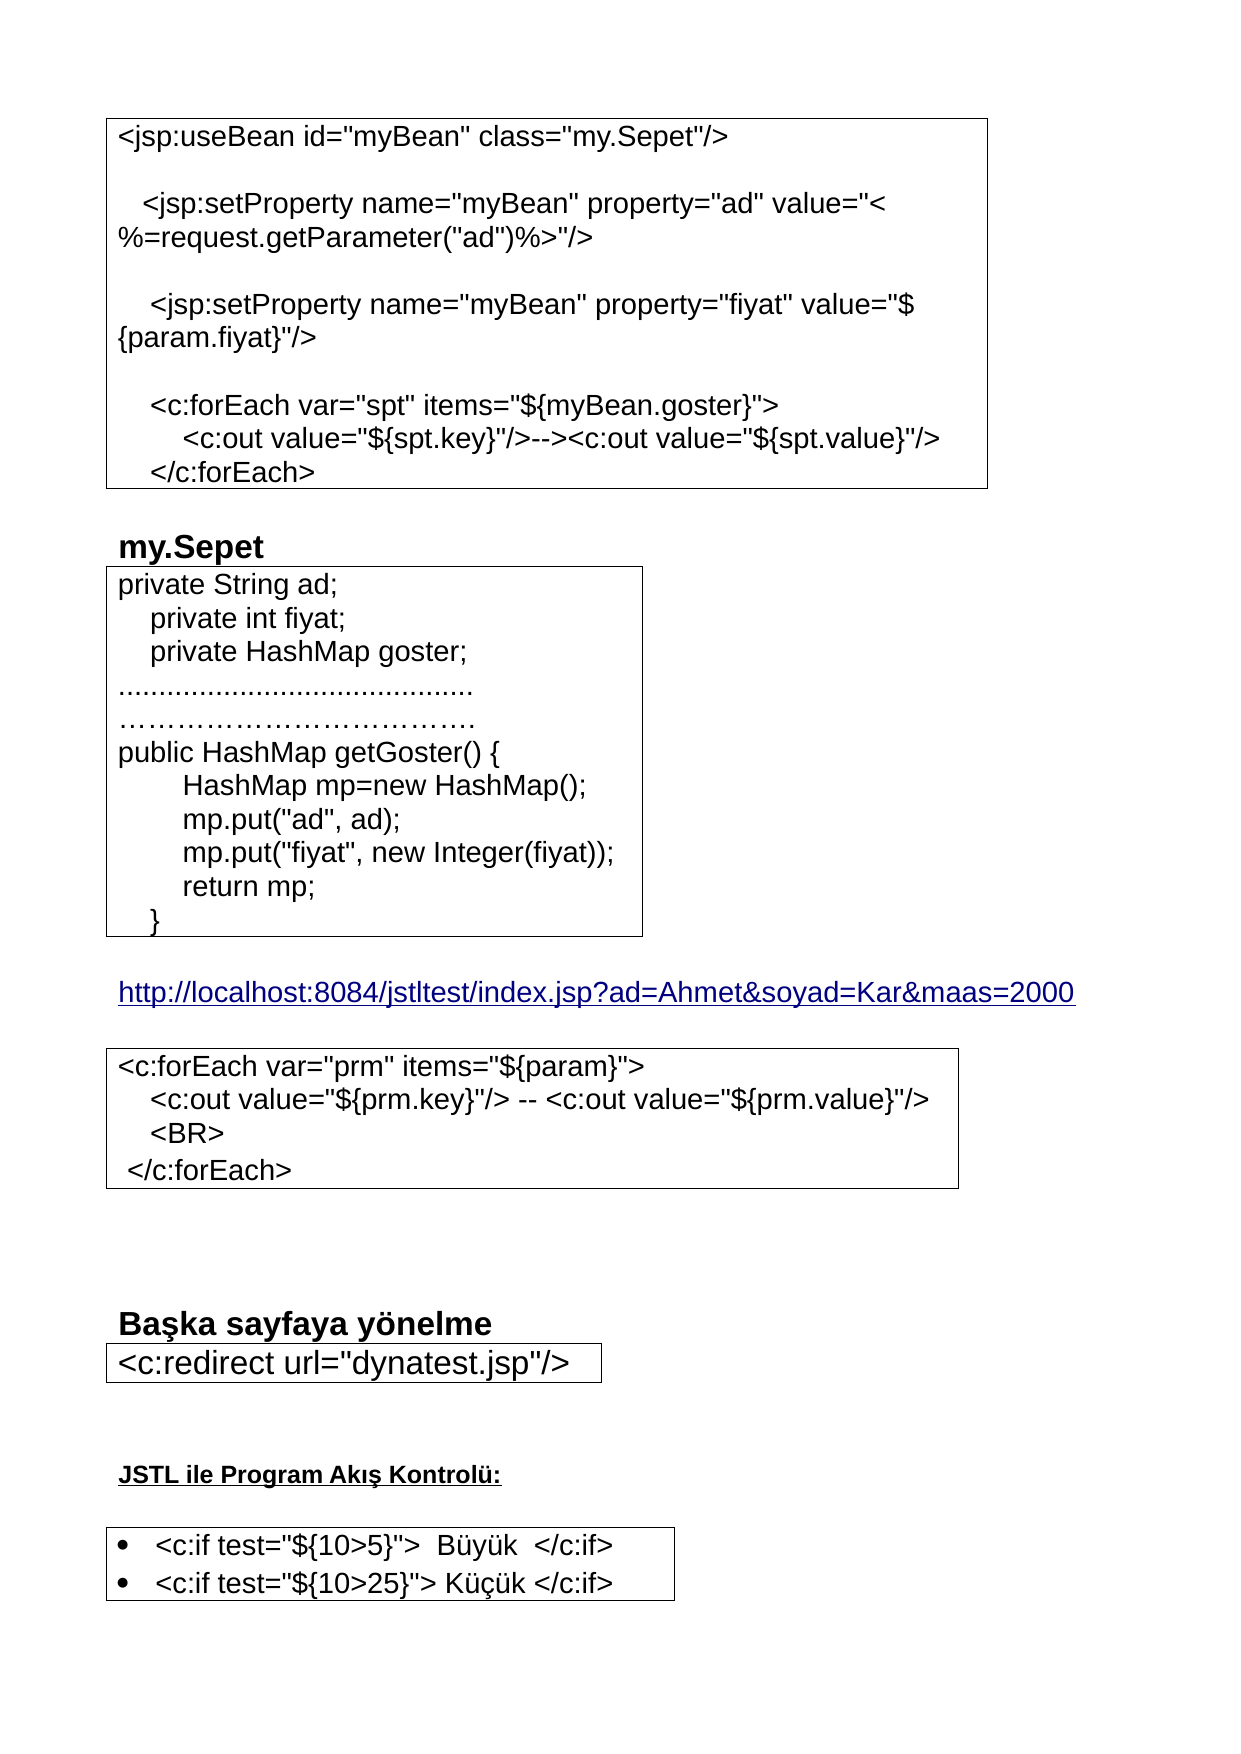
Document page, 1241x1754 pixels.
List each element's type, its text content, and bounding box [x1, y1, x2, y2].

text JSTL ile Program Akış Kontrolü: [118, 1460, 1122, 1488]
table_header <c:if test="${10>5}"> Büyük </c:if> <c:if test="${10>25}"> Küçük </c:if> [107, 1528, 674, 1600]
table_header <c:redirect url="dynatest.jsp"/> [107, 1344, 601, 1382]
text Başka sayfaya yönelme [118, 1304, 1122, 1342]
table_header <c:forEach var="prm" items="${param}"> <c:out value="${prm.key}"/> -- <c:out value="${prm.value}"/> <BR> </c:forEach> [107, 1049, 958, 1188]
table_header <jsp:useBean id="myBean" class="my.Sepet"/> <jsp:setProperty name="myBean" property="ad" value="<%=request.getParameter("ad")%>"/> <jsp:setProperty name="myBean" property="fiyat" value="${param.fiyat}"/> <c:forEach var="spt" items="${myBean.goster}"> <c:out value="${spt.key}"/>--><c:out value="${spt.value}"/> </c:forEach> [107, 119, 987, 488]
text my.Sepet [118, 528, 1122, 566]
table_header private String ad; private int fiyat; private HashMap goster; ............................................ ………………………………. public HashMap getGoster() { HashMap mp=new HashMap(); mp.put("ad", ad); mp.put("fiyat", new Integer(fiyat)); return mp; } [107, 567, 642, 936]
text http://localhost:8084/jstltest/index.jsp?ad=Ahmet&soyad=Kar&maas=2000 [118, 976, 1122, 1009]
